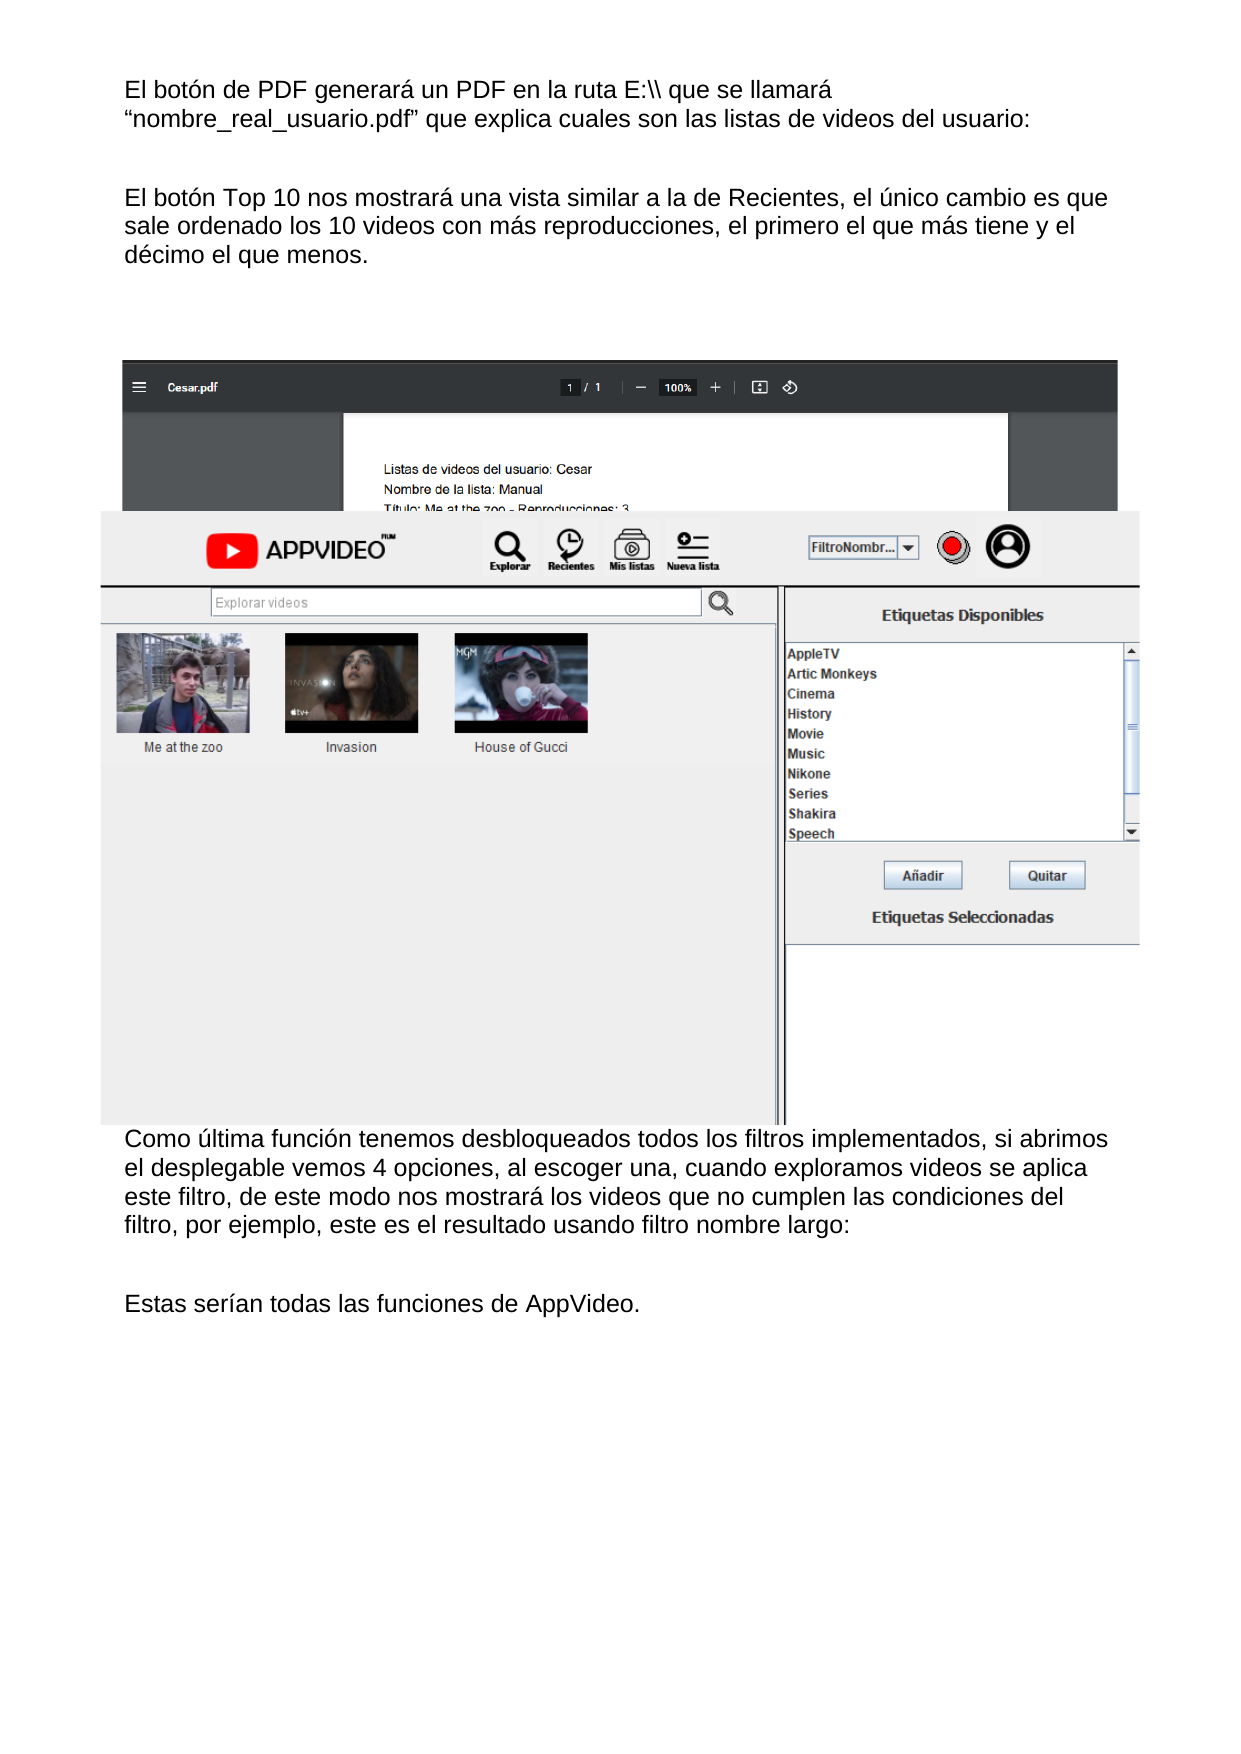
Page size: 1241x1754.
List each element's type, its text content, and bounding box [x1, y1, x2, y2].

text El botón Top 10 nos mostrará una vista similar a la de Recientes, el único cambio es que sale ordenado los 10 videos con más reproducciones, el primero el que más tiene y el décimo el que menos. [124, 182, 1116, 269]
text Como última función tenemos desbloqueados todos los filtros implementados, si abrimos el desplegable vemos 4 opciones, al escoger una, cuando exploramos videos se aplica este filtro, de este modo nos mostrará los videos que no cumplen las condiciones del filtro, por ejemplo, este es el resultado usando filtro nombre largo: [124, 1125, 1116, 1239]
text El botón de PDF generará un PDF en la ruta E:\\ que se llamará “nombre_real_usuario.pdf” que explica cuales son las listas de videos del usuario: [124, 75, 1116, 132]
text Estas serían todas las funciones de AppVideo. [124, 1289, 1116, 1318]
